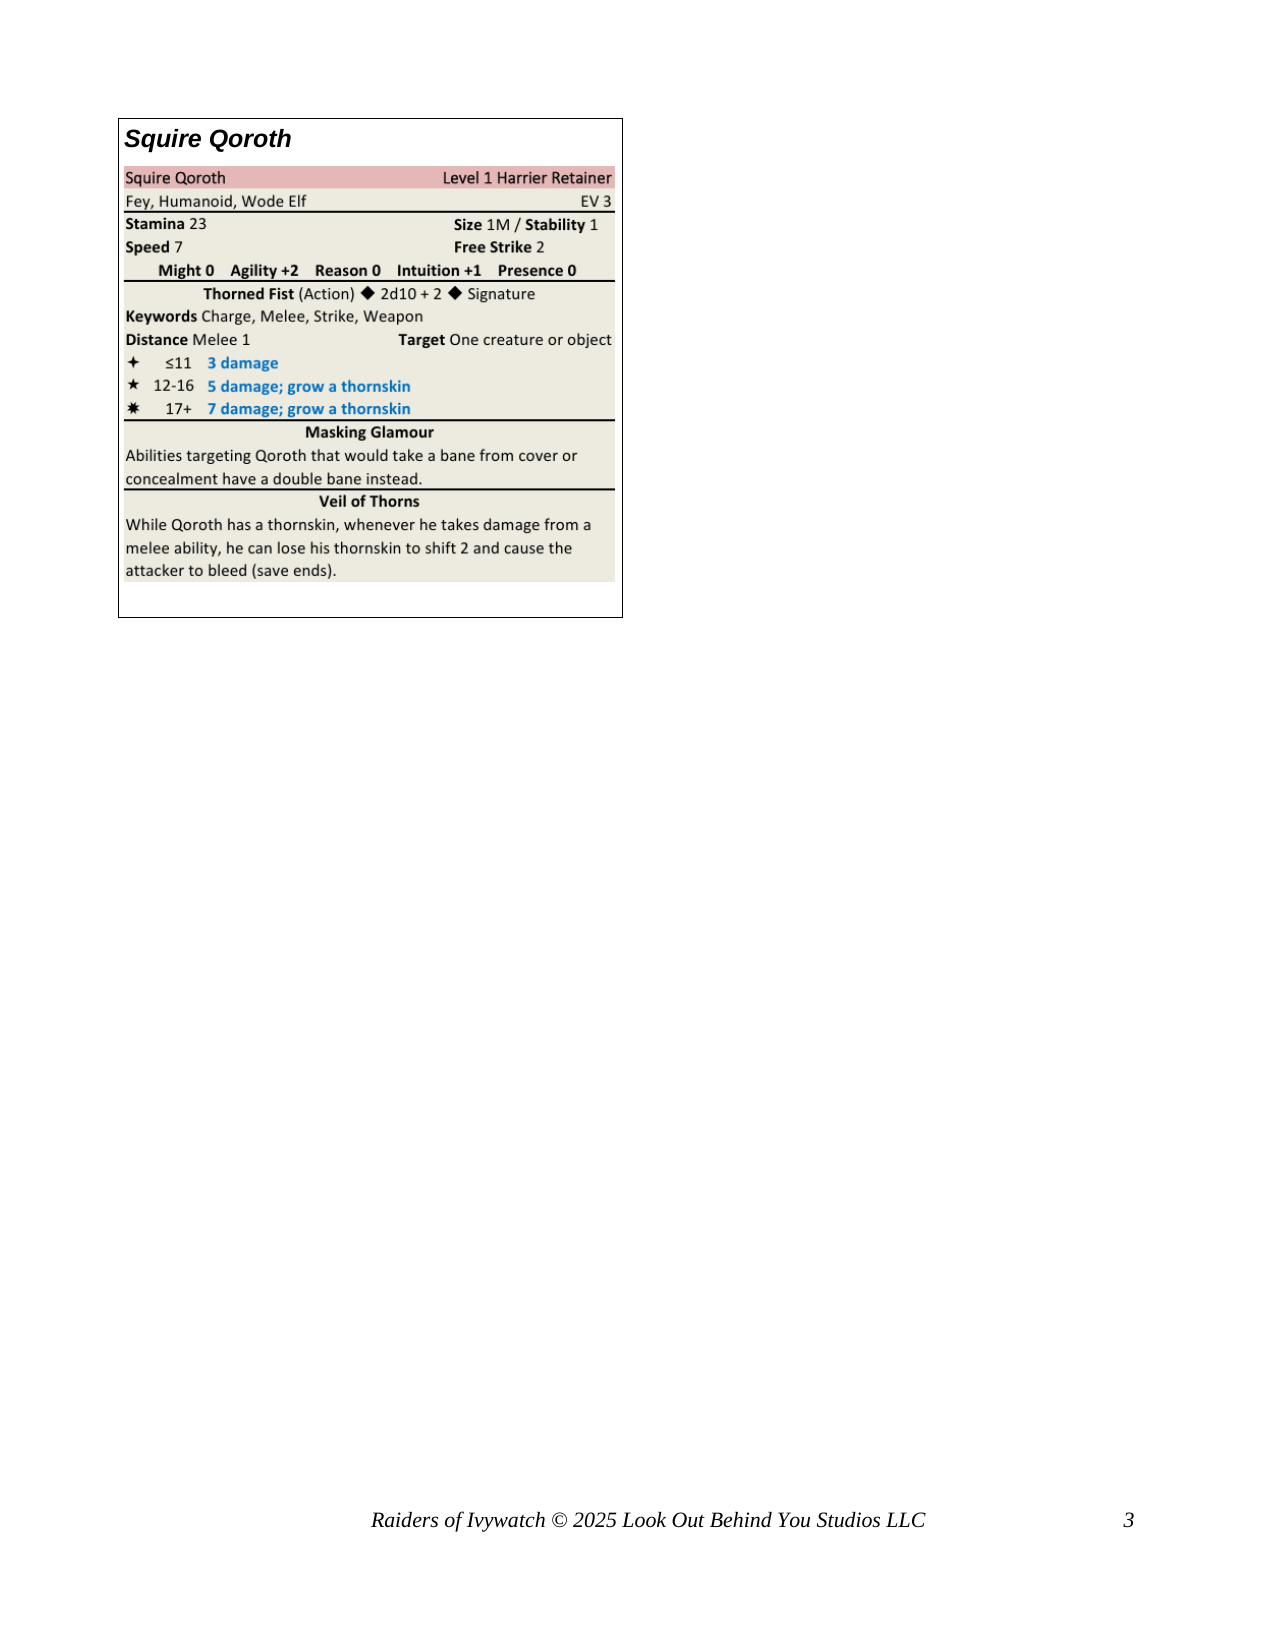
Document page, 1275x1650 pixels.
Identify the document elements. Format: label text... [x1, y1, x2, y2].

table_header Squire Qoroth [119, 119, 622, 617]
picture [123, 165, 617, 583]
